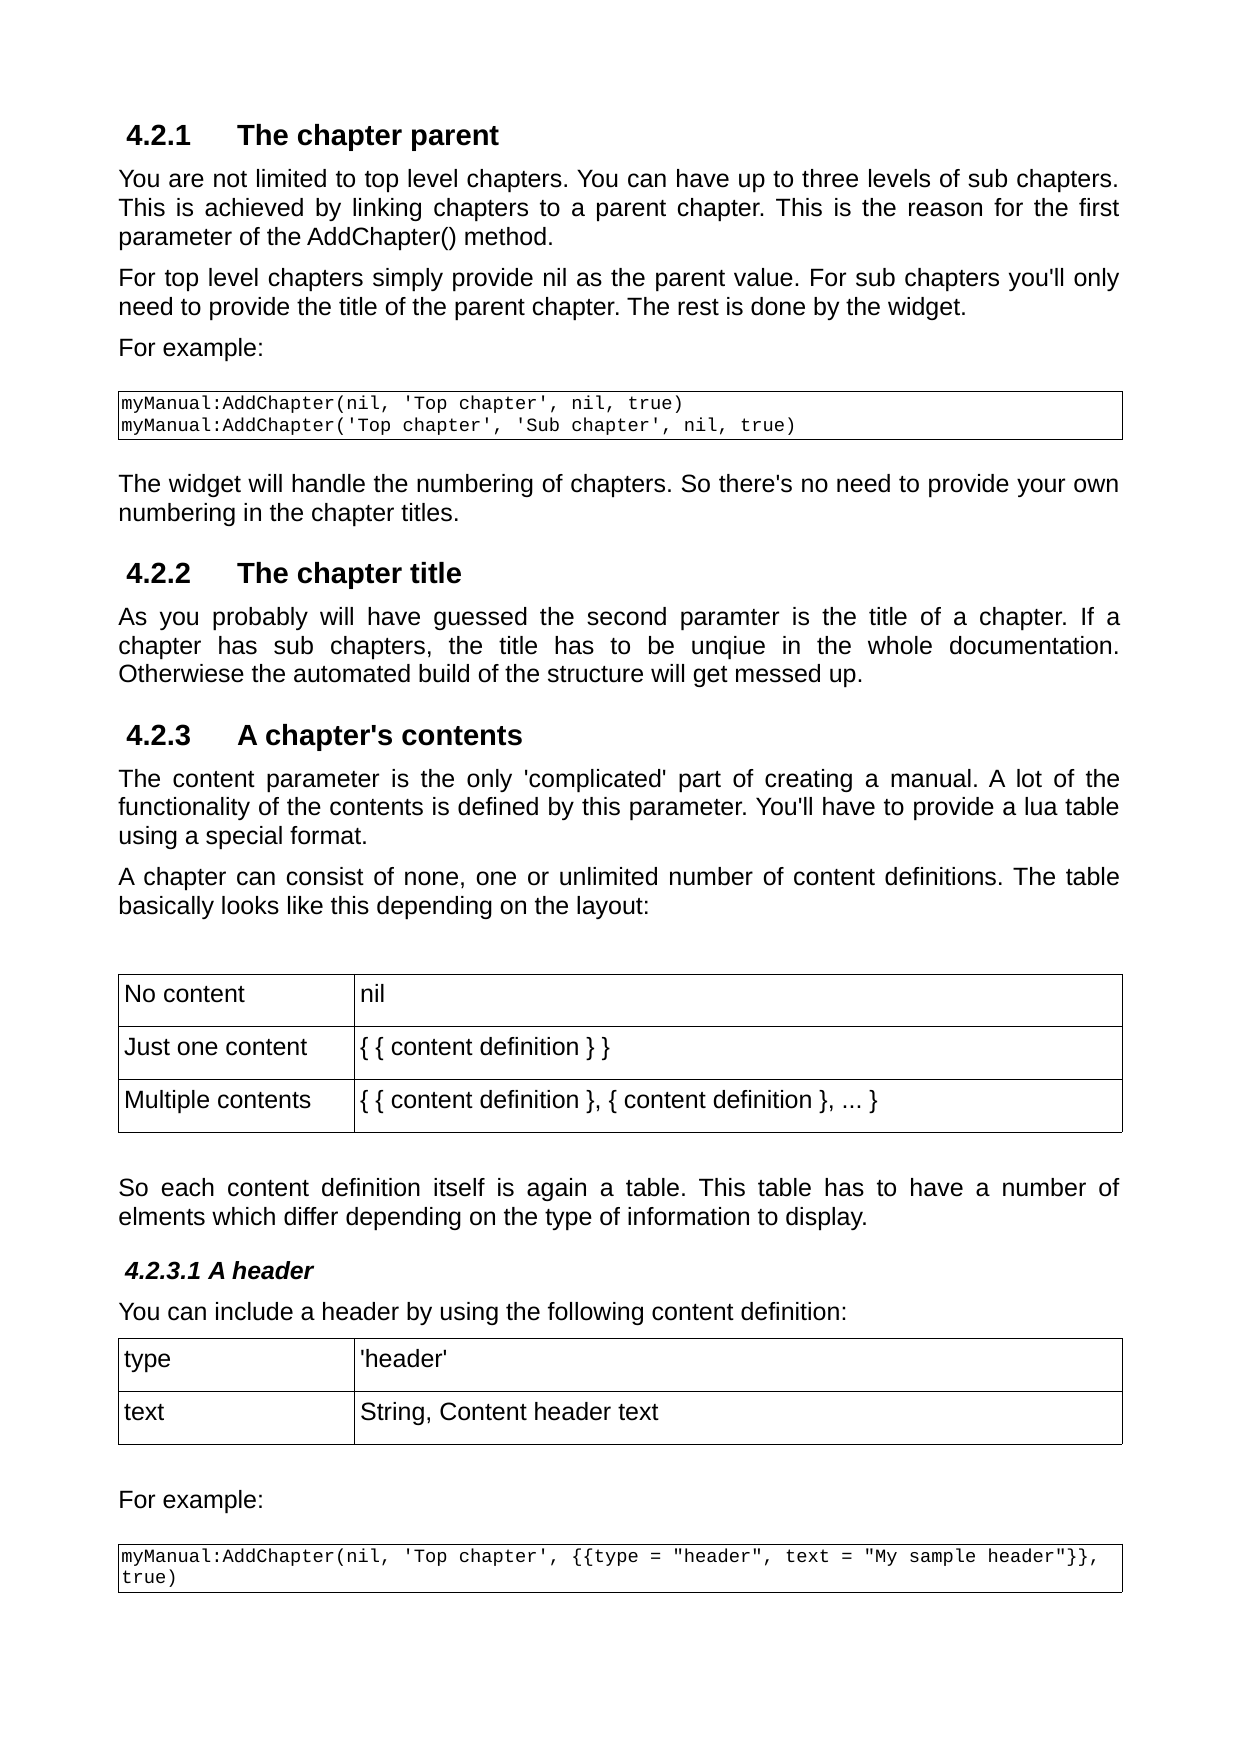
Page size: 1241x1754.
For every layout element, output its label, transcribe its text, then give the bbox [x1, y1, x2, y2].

table_header 'header' [355, 1339, 1122, 1391]
text As you probably will have guessed the second paramter is the title of a chapter. If a chapter has sub chapters, the title has to be unqiue in the whole documentation. Otherwiese the automated build of the structure will get messed up. [118, 602, 1122, 688]
subtitle The chapter parent [118, 118, 1122, 152]
table_cell Multiple contents [119, 1080, 354, 1132]
text For top level chapters simply provide nil as the parent value. For sub chapters you'll only need to provide the title of the parent chapter. The rest is done by the widget. [118, 263, 1122, 320]
text You are not limited to top level chapters. You can have up to three levels of sub chapters. This is achieved by linking chapters to a parent chapter. This is the reason for the first parameter of the AddChapter() method. [118, 164, 1122, 250]
text For example: [118, 333, 1122, 362]
text myManual:AddChapter('Top chapter', 'Sub chapter', nil, true) [119, 412, 1122, 439]
subtitle A header [118, 1256, 1122, 1284]
text myManual:AddChapter(nil, 'Top chapter', nil, true) [119, 392, 1122, 412]
text So each content definition itself is again a table. This table has to have a number of elments which differ depending on the type of information to display. [118, 1173, 1122, 1231]
text myManual:AddChapter(nil, 'Top chapter', {{type = "header", text = "My sample header"}}, true) [119, 1545, 1122, 1592]
table_cell { { content definition }, { content definition }, ... } [355, 1080, 1122, 1132]
text For example: [118, 1485, 1122, 1514]
table_header No content [119, 975, 354, 1026]
text A chapter can consist of none, one or unlimited number of content definitions. The table basically looks like this depending on the layout: [118, 862, 1122, 920]
table_header type [119, 1339, 354, 1391]
text You can include a header by using the following content definition: [118, 1297, 1122, 1326]
table_cell { { content definition } } [355, 1027, 1122, 1079]
table_cell text [119, 1392, 354, 1444]
subtitle The chapter title [118, 556, 1122, 589]
table_cell Just one content [119, 1027, 354, 1079]
text The content parameter is the only 'complicated' part of creating a manual. A lot of the functionality of the contents is defined by this parameter. You'll have to provide a lua table using a special format. [118, 764, 1122, 850]
text The widget will handle the numbering of chapters. So there's no need to provide your own numbering in the chapter titles. [118, 469, 1122, 527]
subtitle A chapter's contents [118, 718, 1122, 751]
table_cell String, Content header text [355, 1392, 1122, 1444]
table_header nil [355, 975, 1122, 1026]
